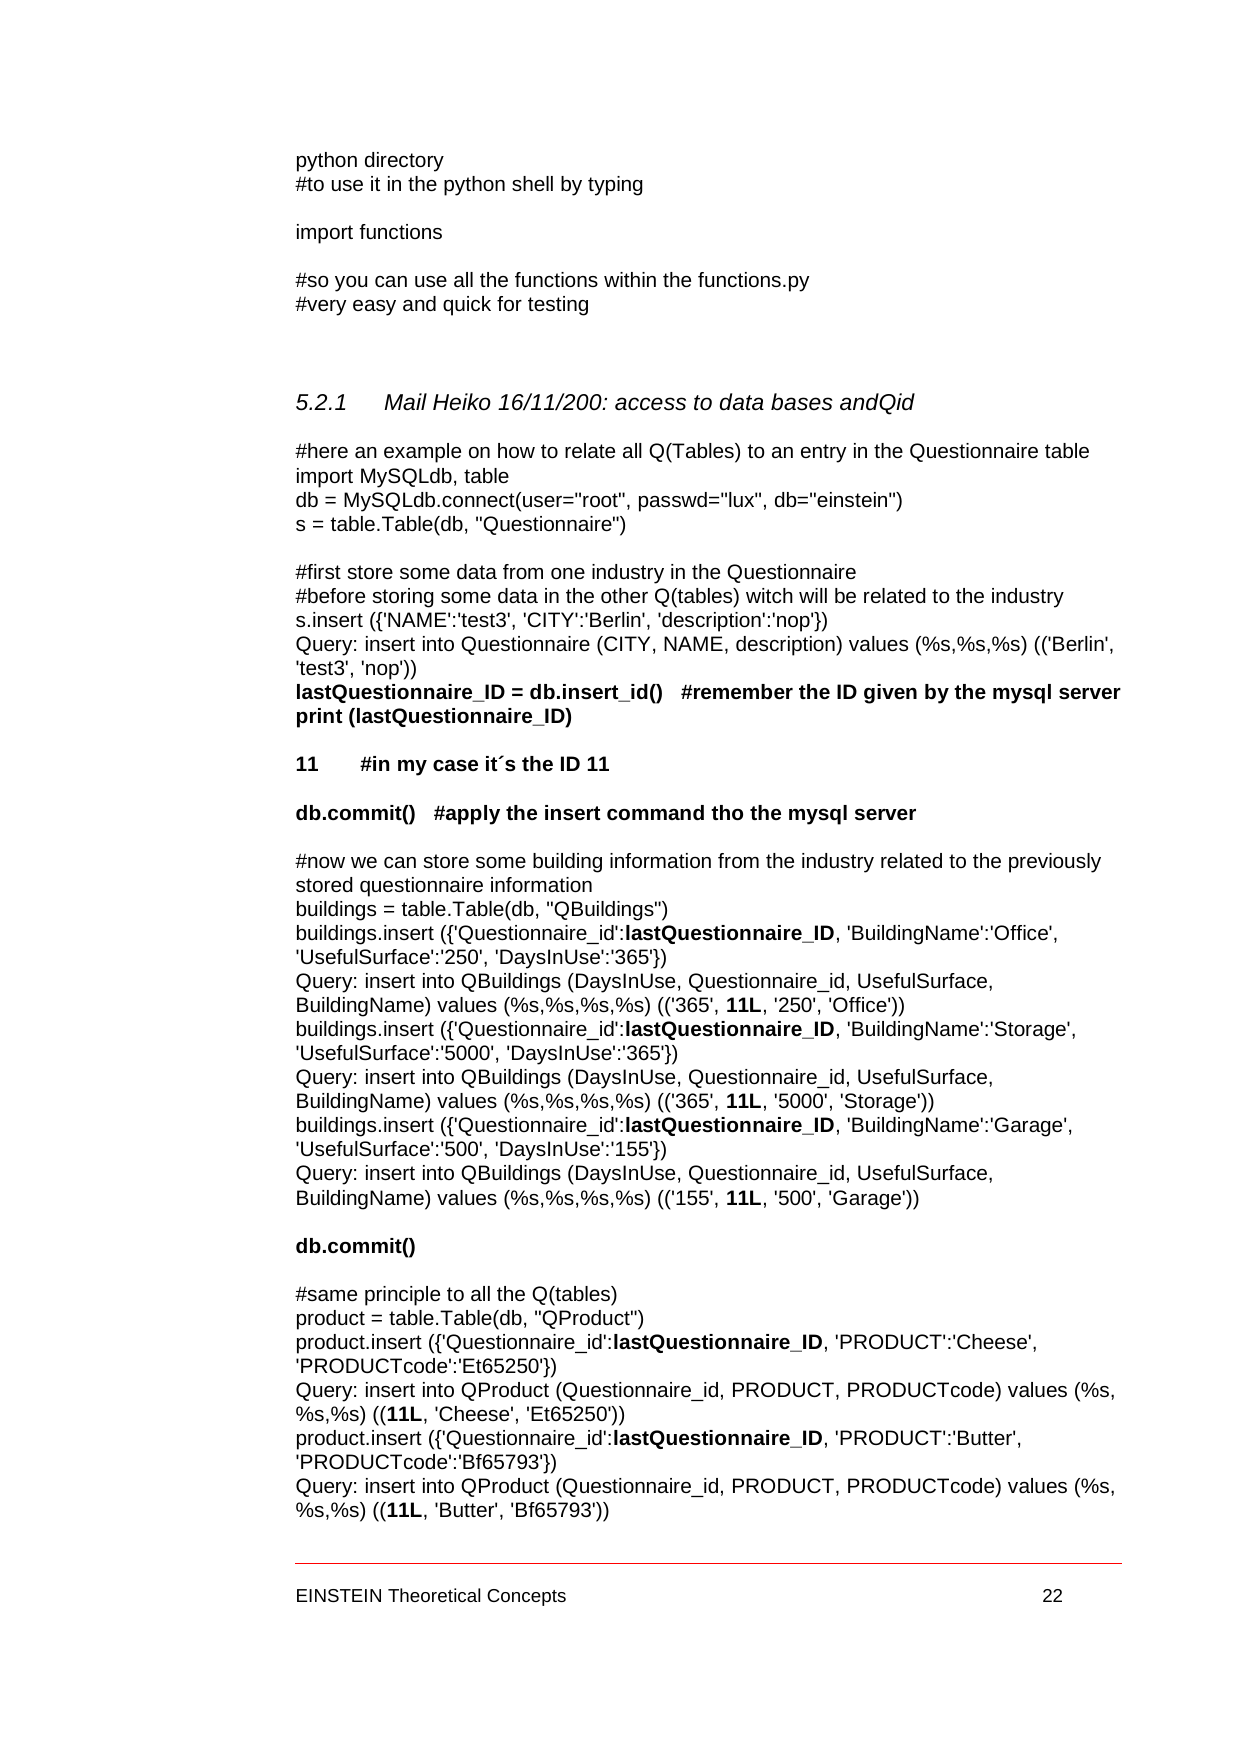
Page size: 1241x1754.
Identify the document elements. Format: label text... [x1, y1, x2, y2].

text #here an example on how to relate all Q(Tables) to an entry in the Questionnaire table import MySQLdb, table [295, 415, 1122, 488]
text python directory #to use it in the python shell by typing import functions #so you can use all the functions within the functions.py #very easy and quick for testing [295, 148, 1122, 364]
subtitle Mail Heiko 16/11/200: access to data bases andQid [295, 388, 1122, 415]
text db = MySQLdb.connect(user="root", passwd="lux", db="einstein") s = table.Table(db, "Questionnaire") #first store some data from one industry in the Questionnaire #before storing some data in the other Q(tables) witch will be related to the industry s.insert ({'NAME':'test3', 'CITY':'Berlin', 'description':'nop'}) Query: insert into Questionnaire (CITY, NAME, description) values (%s,%s,%s) (('Berlin', 'test3', 'nop')) lastQuestionnaire_ID = db.insert_id() #remember the ID given by the mysql server print (lastQuestionnaire_ID) 11 #in my case it´s the ID 11 db.commit() #apply the insert command tho the mysql server #now we can store some building information from the industry related to the previously stored questionnaire information buildings = table.Table(db, "QBuildings") buildings.insert ({'Questionnaire_id':lastQuestionnaire_ID, 'BuildingName':'Office', 'UsefulSurface':'250', 'DaysInUse':'365'}) Query: insert into QBuildings (DaysInUse, Questionnaire_id, UsefulSurface, BuildingName) values (%s,%s,%s,%s) (('365', 11L, '250', 'Office')) buildings.insert ({'Questionnaire_id':lastQuestionnaire_ID, 'BuildingName':'Storage', 'UsefulSurface':'5000', 'DaysInUse':'365'}) Query: insert into QBuildings (DaysInUse, Questionnaire_id, UsefulSurface, BuildingName) values (%s,%s,%s,%s) (('365', 11L, '5000', 'Storage')) buildings.insert ({'Questionnaire_id':lastQuestionnaire_ID, 'BuildingName':'Garage', 'UsefulSurface':'500', 'DaysInUse':'155'}) Query: insert into QBuildings (DaysInUse, Questionnaire_id, UsefulSurface, BuildingName) values (%s,%s,%s,%s) (('155', 11L, '500', 'Garage')) db.commit() #same principle to all the Q(tables) product = table.Table(db, "QProduct") product.insert ({'Questionnaire_id':lastQuestionnaire_ID, 'PRODUCT':'Cheese', 'PRODUCTcode':'Et65250'}) Query: insert into QProduct (Questionnaire_id, PRODUCT, PRODUCTcode) values (%s,%s,%s) ((11L, 'Cheese', 'Et65250')) product.insert ({'Questionnaire_id':lastQuestionnaire_ID, 'PRODUCT':'Butter', 'PRODUCTcode':'Bf65793'}) Query: insert into QProduct (Questionnaire_id, PRODUCT, PRODUCTcode) values (%s,%s,%s) ((11L, 'Butter', 'Bf65793')) [295, 488, 1122, 1522]
